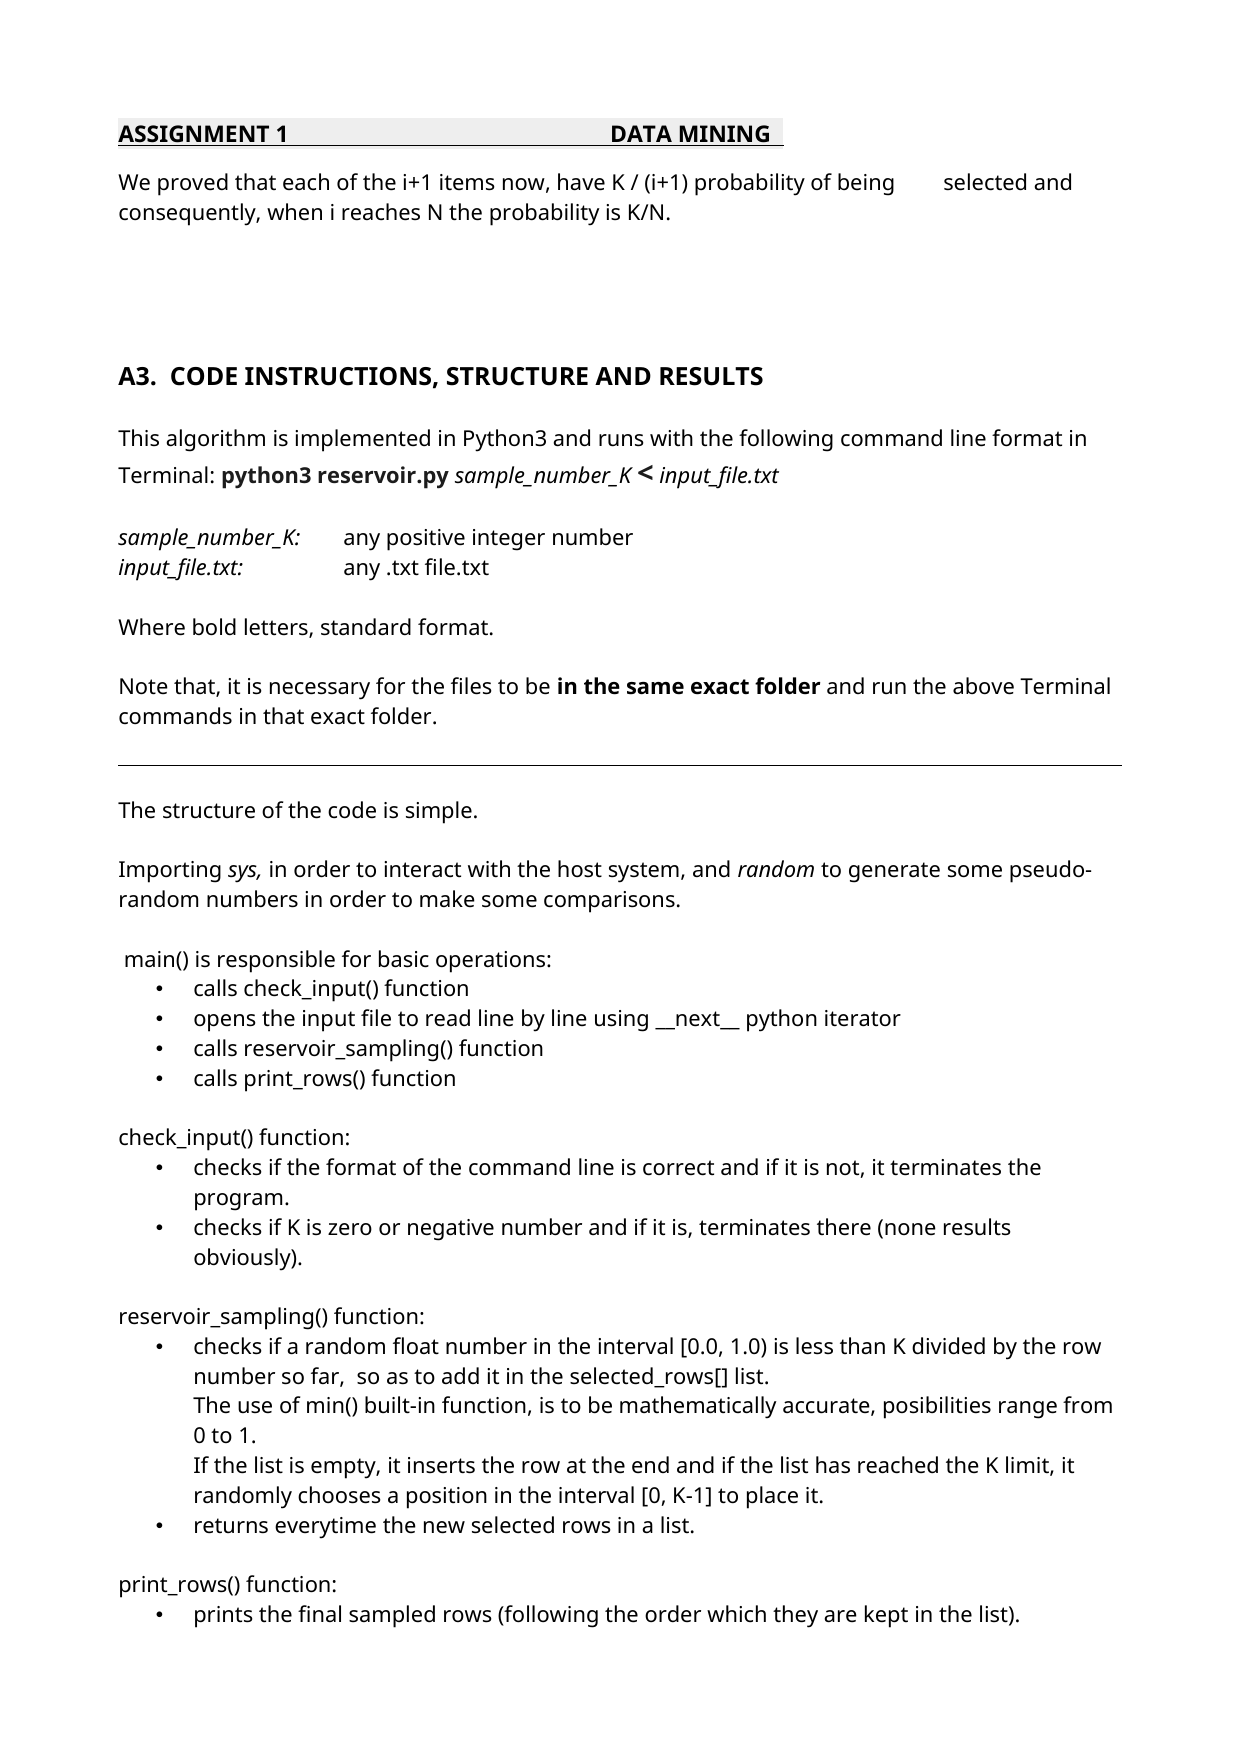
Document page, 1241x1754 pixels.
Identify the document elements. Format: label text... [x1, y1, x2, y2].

text Importing sys, in order to interact with the host system, and random to generate some pseudo-random numbers in order to make some comparisons. [118, 854, 1122, 914]
text main() is responsible for basic operations: [118, 944, 1122, 973]
list prints the final sampled rows (following the order which they are kept in the list). [156, 1599, 1122, 1629]
list checks if K is zero or negative number and if it is, terminates there (none results obviously). [156, 1212, 1122, 1271]
text A3. CODE INSTRUCTIONS, STRUCTURE AND RESULTS [118, 359, 1122, 393]
text Where bold letters, standard format. [118, 611, 1122, 641]
text The structure of the code is simple. [118, 795, 1122, 824]
text We proved that each of the i+1 items now, have K / (i+1) probability of being selected and consequently, when i reaches N the probability is K/N. [118, 167, 1122, 227]
text check_input() function: [118, 1122, 1122, 1152]
list calls reservoir_sampling() function [156, 1033, 1122, 1063]
list returns everytime the new selected rows in a list. [156, 1510, 1122, 1539]
list checks if the format of the command line is correct and if it is not, it terminates the program. [156, 1152, 1122, 1212]
text Note that, it is necessary for the files to be in the same exact folder and run the above Terminal commands in that exact folder. [118, 671, 1122, 731]
text sample_number_K: any positive integer number [118, 522, 1122, 552]
list If the list is empty, it inserts the row at the end and if the list has reached the K limit, it randomly chooses a position in the interval [0, K-1] to place it. [156, 1450, 1122, 1510]
text print_rows() function: [118, 1569, 1122, 1599]
text reservoir_sampling() function: [118, 1301, 1122, 1331]
list checks if a random float number in the interval [0.0, 1.0) is less than K divided by the row number so far, so as to add it in the selected_rows[] list. [156, 1331, 1122, 1391]
list The use of min() built-in function, is to be mathematically accurate, posibilities range from 0 to 1. [156, 1391, 1122, 1450]
text input_file.txt: any .txt file.txt [118, 552, 1122, 582]
list calls check_input() function [156, 973, 1122, 1003]
list opens the input file to read line by line using __next__ python iterator [156, 1003, 1122, 1033]
list calls print_rows() function [156, 1063, 1122, 1093]
text This algorithm is implemented in Python3 and runs with the following command line format in Terminal: python3 reservoir.py sample_number_K < input_file.txt [118, 423, 1122, 492]
